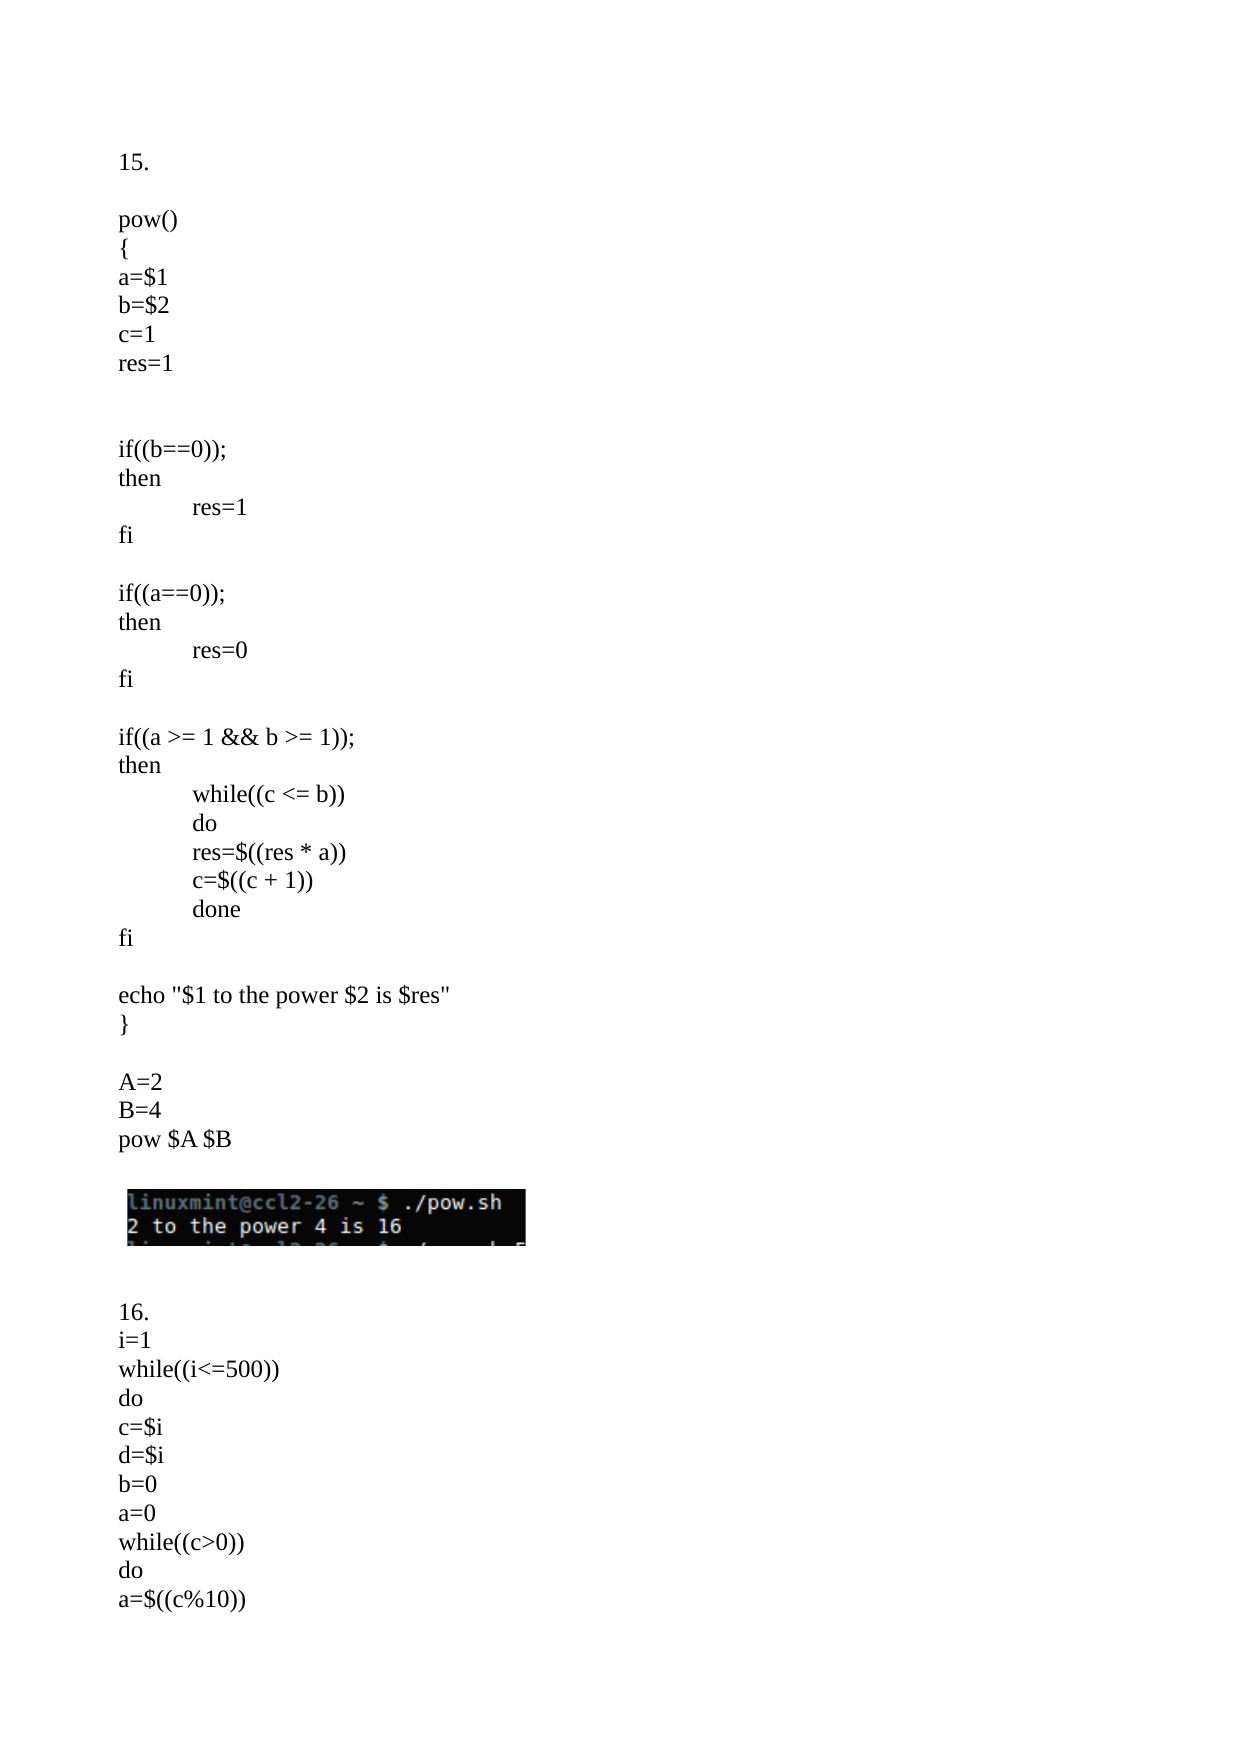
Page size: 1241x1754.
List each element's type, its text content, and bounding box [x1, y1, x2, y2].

text b=0 [118, 1469, 1122, 1498]
text then [118, 607, 1122, 636]
text echo "$1 to the power $2 is $res" [118, 981, 1122, 1009]
text } [118, 1009, 1122, 1038]
text pow() [118, 204, 1122, 233]
text if((a==0)); [118, 578, 1122, 607]
text do [118, 808, 1122, 837]
text c=1 [118, 319, 1122, 348]
text a=0 [118, 1498, 1122, 1527]
text c=$i [118, 1412, 1122, 1441]
text do [118, 1383, 1122, 1412]
text done [118, 894, 1122, 923]
text while((c>0)) [118, 1527, 1122, 1556]
text res=1 [118, 348, 1122, 377]
text res=0 [118, 636, 1122, 664]
text fi [118, 923, 1122, 952]
text a=$((c%10)) [118, 1584, 1122, 1613]
text B=4 [118, 1096, 1122, 1124]
text then [118, 463, 1122, 492]
text while((i<=500)) [118, 1354, 1122, 1383]
text res=$((res * a)) [118, 837, 1122, 866]
text fi [118, 521, 1122, 549]
text d=$i [118, 1441, 1122, 1469]
text i=1 [118, 1326, 1122, 1354]
text b=$2 [118, 291, 1122, 319]
text res=1 [118, 492, 1122, 521]
text 15. [118, 147, 1122, 176]
text then [118, 751, 1122, 779]
text while((c <= b)) [118, 779, 1122, 808]
text fi [118, 664, 1122, 693]
text c=$((c + 1)) [118, 866, 1122, 894]
text pow $A $B [118, 1124, 1122, 1153]
text if((a >= 1 && b >= 1)); [118, 722, 1122, 751]
text 16. [118, 1297, 1122, 1326]
picture [127, 1189, 526, 1246]
text if((b==0)); [118, 434, 1122, 463]
text a=$1 [118, 262, 1122, 291]
text do [118, 1556, 1122, 1584]
text A=2 [118, 1067, 1122, 1096]
text { [118, 233, 1122, 262]
